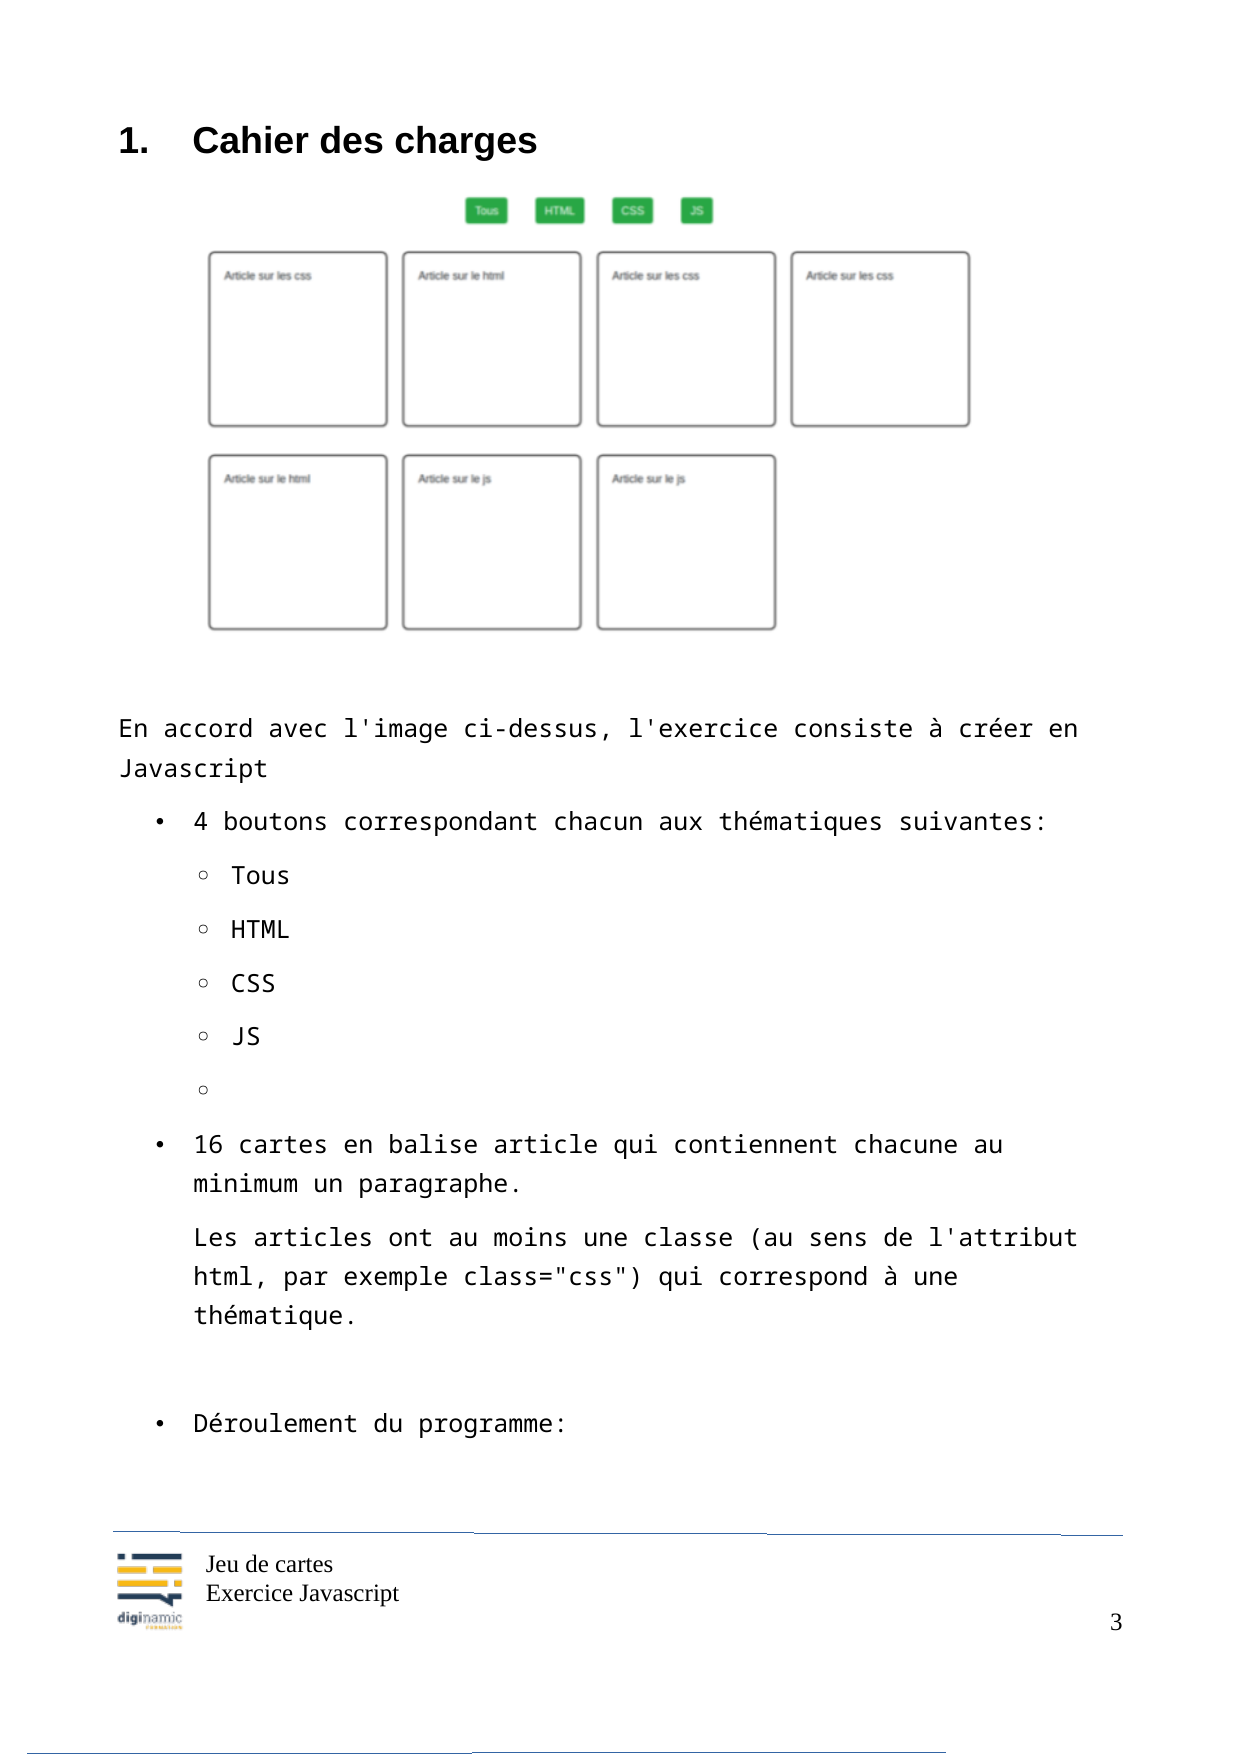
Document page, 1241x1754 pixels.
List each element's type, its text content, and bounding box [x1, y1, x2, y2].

picture [175, 187, 1054, 653]
list CSS [193, 965, 1122, 999]
subtitle Cahier des charges [118, 118, 1122, 161]
list HTML [193, 912, 1122, 946]
list 16 cartes en balise article qui contiennent chacune au minimum un paragraphe. [156, 1127, 1122, 1200]
list Les articles ont au moins une classe (au sens de l'attribut html, par exemple class="css") qui correspond à une thématique. [156, 1219, 1122, 1332]
list Déroulement du programme: [156, 1405, 1122, 1439]
text En accord avec l'image ci-dessus, l'exercice consiste à créer en Javascript [118, 711, 1122, 784]
list Tous [193, 858, 1122, 892]
picture [115, 1551, 186, 1632]
list JS [193, 1019, 1122, 1053]
list 4 boutons correspondant chacun aux thématiques suivantes: [156, 804, 1122, 838]
